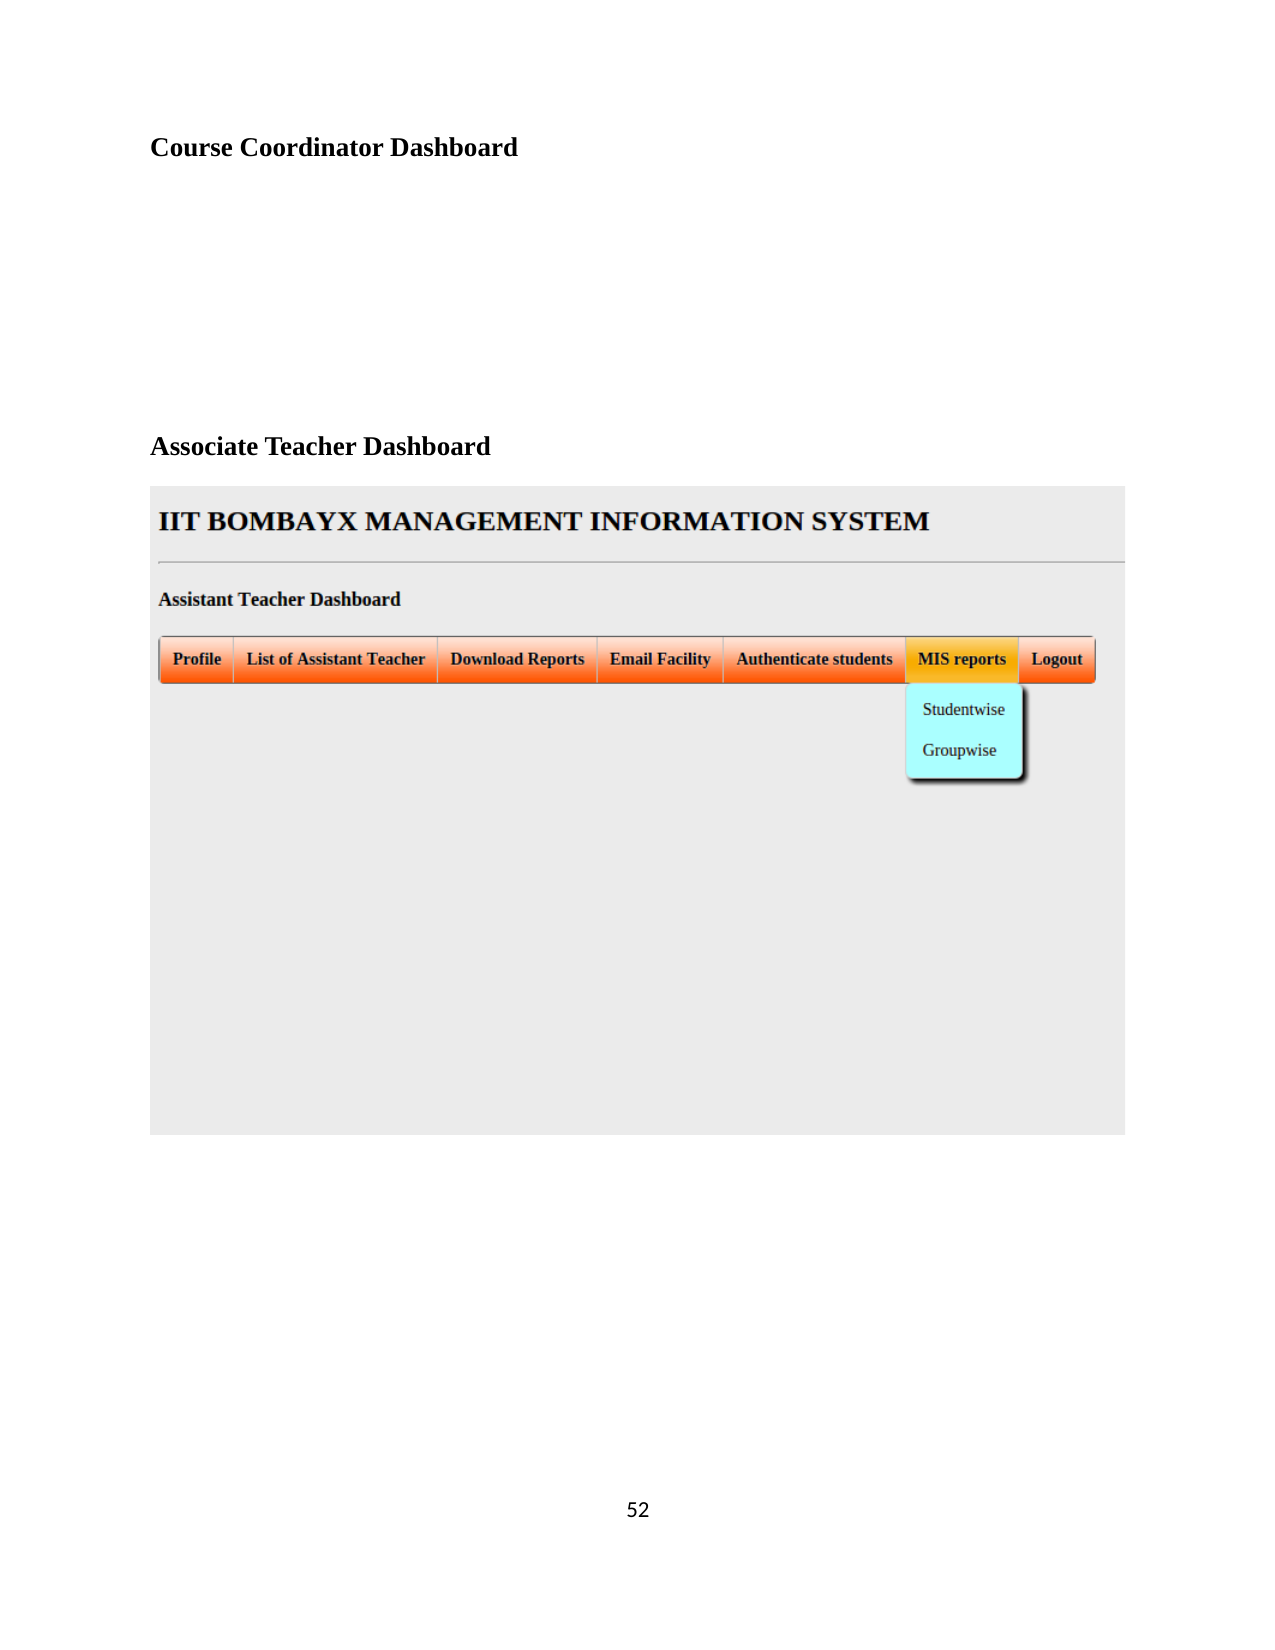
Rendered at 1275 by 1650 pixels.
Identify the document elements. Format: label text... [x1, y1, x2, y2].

text Course Coordinator Dashboard [150, 132, 1125, 163]
text Associate Teacher Dashboard [150, 429, 1125, 461]
picture [150, 486, 1125, 1135]
